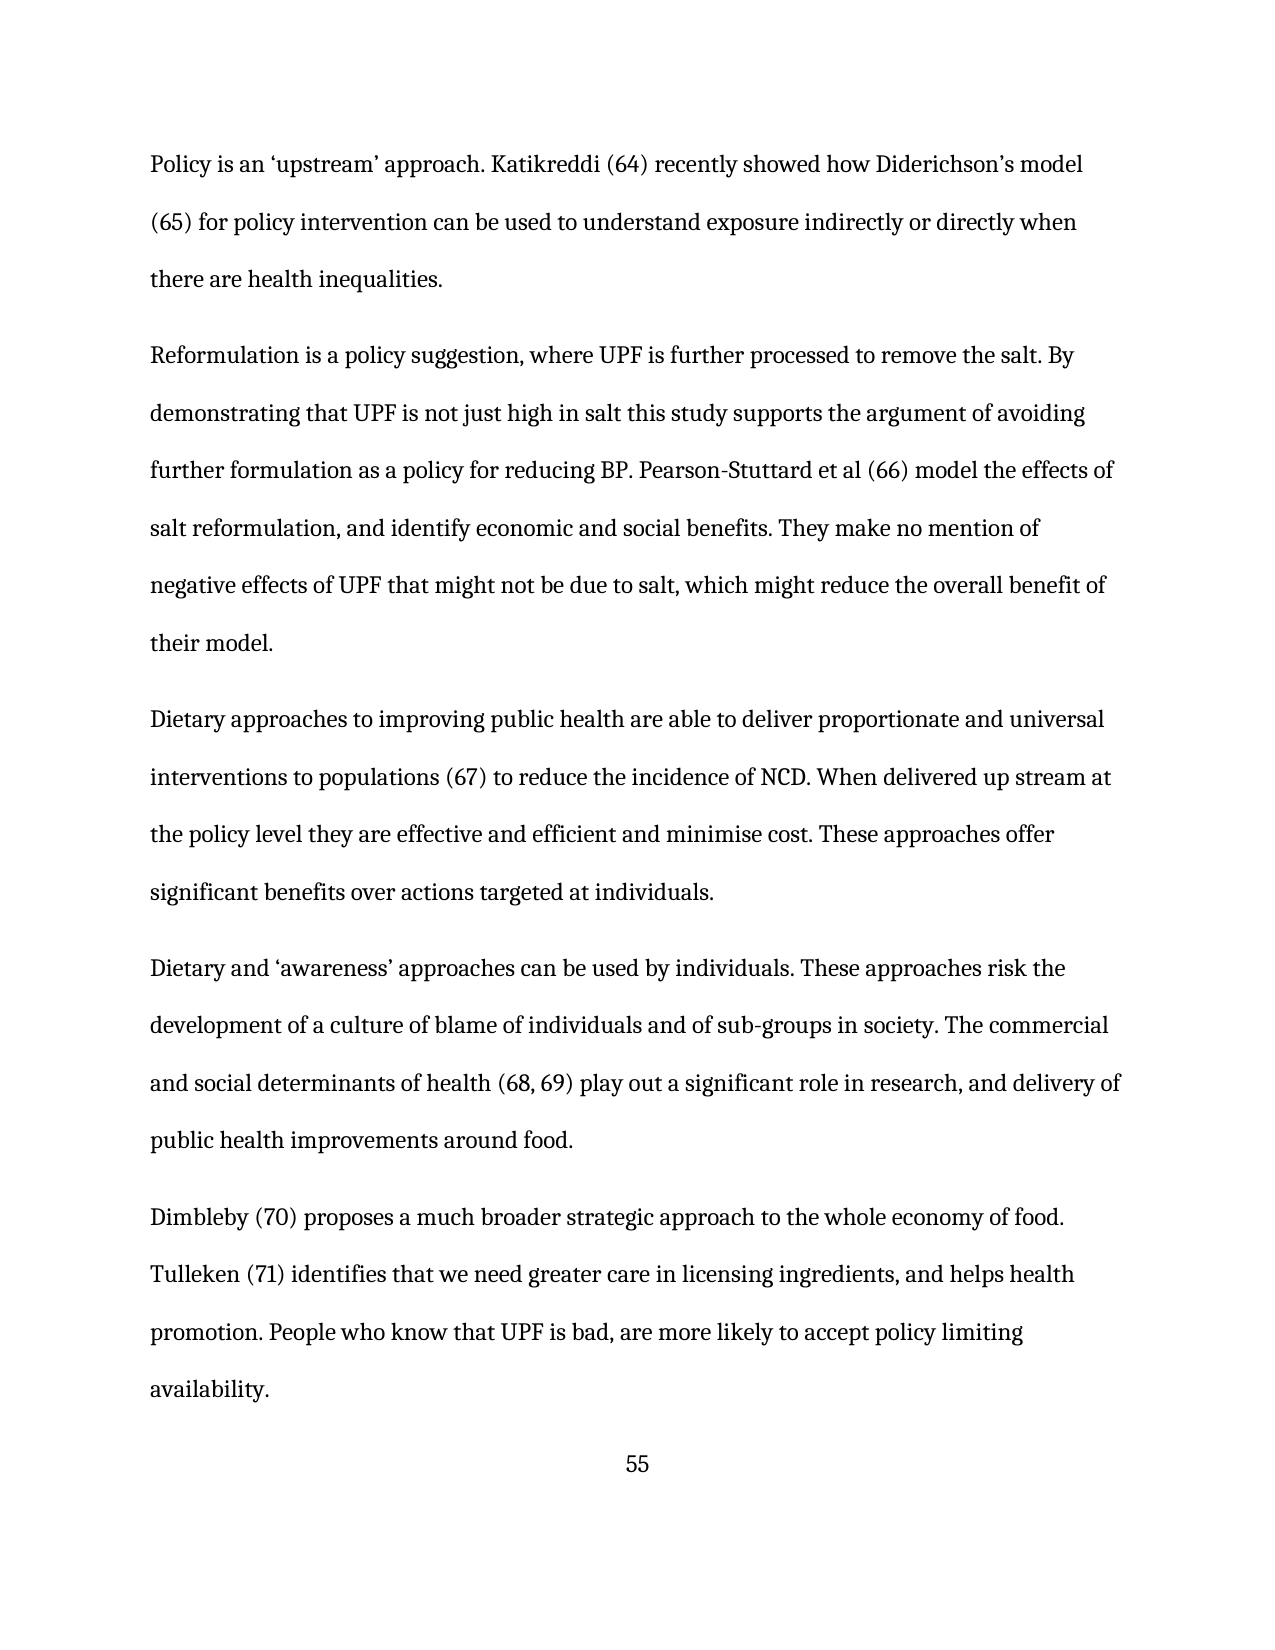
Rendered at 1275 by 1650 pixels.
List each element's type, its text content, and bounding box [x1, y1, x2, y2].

text Dietary and ‘awareness’ approaches can be used by individuals. These approaches risk the development of a culture of blame of individuals and of sub-groups in society. The commercial and social determinants of health (68, 69) play out a significant role in research, and delivery of public health improvements around food. [150, 954, 1125, 1155]
text Policy is an ‘upstream’ approach. Katikreddi (64) recently showed how Diderichson’s model (65) for policy intervention can be used to understand exposure indirectly or directly when there are health inequalities. [150, 150, 1125, 294]
text Reformulation is a policy suggestion, where UPF is further processed to remove the salt. By demonstrating that UPF is not just high in salt this study supports the argument of avoiding further formulation as a policy for reducing BP. Pearson-Stuttard et al (66) model the effects of salt reformulation, and identify economic and social benefits. They make no mention of negative effects of UPF that might not be due to salt, which might reduce the overall benefit of their model. [150, 341, 1125, 657]
text Dimbleby (70) proposes a much broader strategic approach to the whole economy of food. Tulleken (71) identifies that we need greater care in licensing ingredients, and helps health promotion. People who know that UPF is bad, are more likely to accept policy limiting availability. [150, 1202, 1125, 1404]
text Dietary approaches to improving public health are able to deliver proportionate and universal interventions to populations (67) to reduce the incidence of NCD. When delivered up stream at the policy level they are effective and efficient and minimise cost. These approaches offer significant benefits over actions targeted at individuals. [150, 705, 1125, 906]
